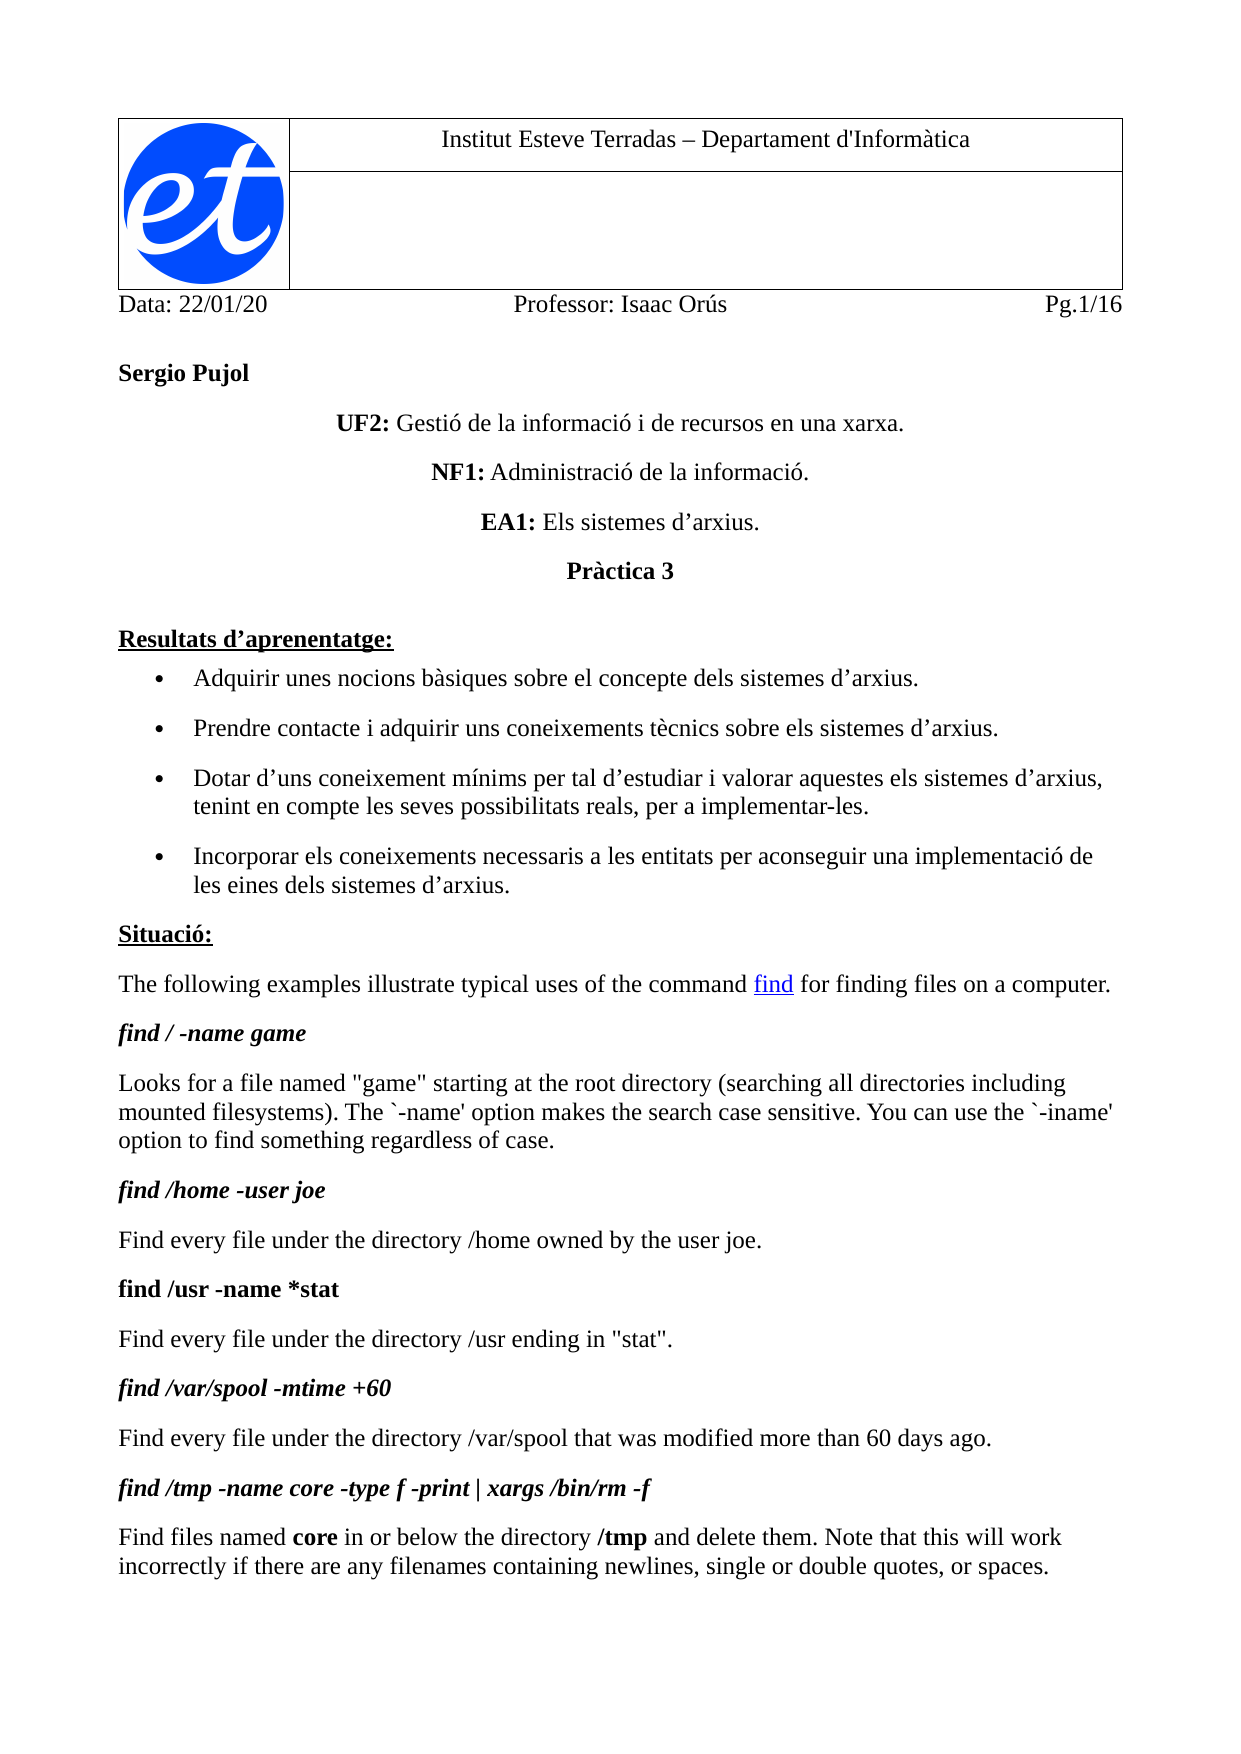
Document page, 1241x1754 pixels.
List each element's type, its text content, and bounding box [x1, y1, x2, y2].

text find / -name game [118, 1018, 1122, 1047]
text Find every file under the directory /var/spool that was modified more than 60 days ago. [118, 1423, 1122, 1452]
text Situació: [118, 919, 1122, 948]
text Resultats d’aprenentatge: [118, 624, 1122, 653]
list Adquirir unes nocions bàsiques sobre el concepte dels sistemes d’arxius. [156, 663, 1122, 692]
text Pràctica 3 [118, 556, 1122, 585]
text EA1: Els sistemes d’arxius. [118, 507, 1122, 536]
text find /tmp -name core -type f -print | xargs /bin/rm -f [118, 1473, 1122, 1501]
text Find every file under the directory /usr ending in "stat". [118, 1324, 1122, 1353]
text find /var/spool -mtime +60 [118, 1373, 1122, 1402]
text Looks for a file named "game" starting at the root directory (searching all directories including mounted filesystems). The `-name' option makes the search case sensitive. You can use the `-iname' option to find something regardless of case. [118, 1068, 1122, 1154]
text find /home -user joe [118, 1175, 1122, 1204]
text Find files named core in or below the directory /tmp and delete them. Note that this will work incorrectly if there are any filenames containing newlines, single or double quotes, or spaces. [118, 1522, 1122, 1580]
text Find every file under the directory /home owned by the user joe. [118, 1225, 1122, 1253]
text find /usr -name *stat [118, 1274, 1122, 1303]
list Dotar d’uns coneixement mínims per tal d’estudiar i valorar aquestes els sistemes d’arxius, tenint en compte les seves possibilitats reals, per a implementar-les. [156, 763, 1122, 820]
text UF2: Gestió de la informació i de recursos en una xarxa. [118, 408, 1122, 436]
list Prendre contacte i adquirir uns coneixements tècnics sobre els sistemes d’arxius. [156, 713, 1122, 742]
picture [123, 123, 284, 284]
list Incorporar els coneixements necessaris a les entitats per aconseguir una implementació de les eines dels sistemes d’arxius. [156, 841, 1122, 898]
text The following examples illustrate typical uses of the command find for finding files on a computer. [118, 969, 1122, 998]
text Sergio Pujol [118, 358, 1122, 387]
text NF1: Administració de la informació. [118, 457, 1122, 486]
